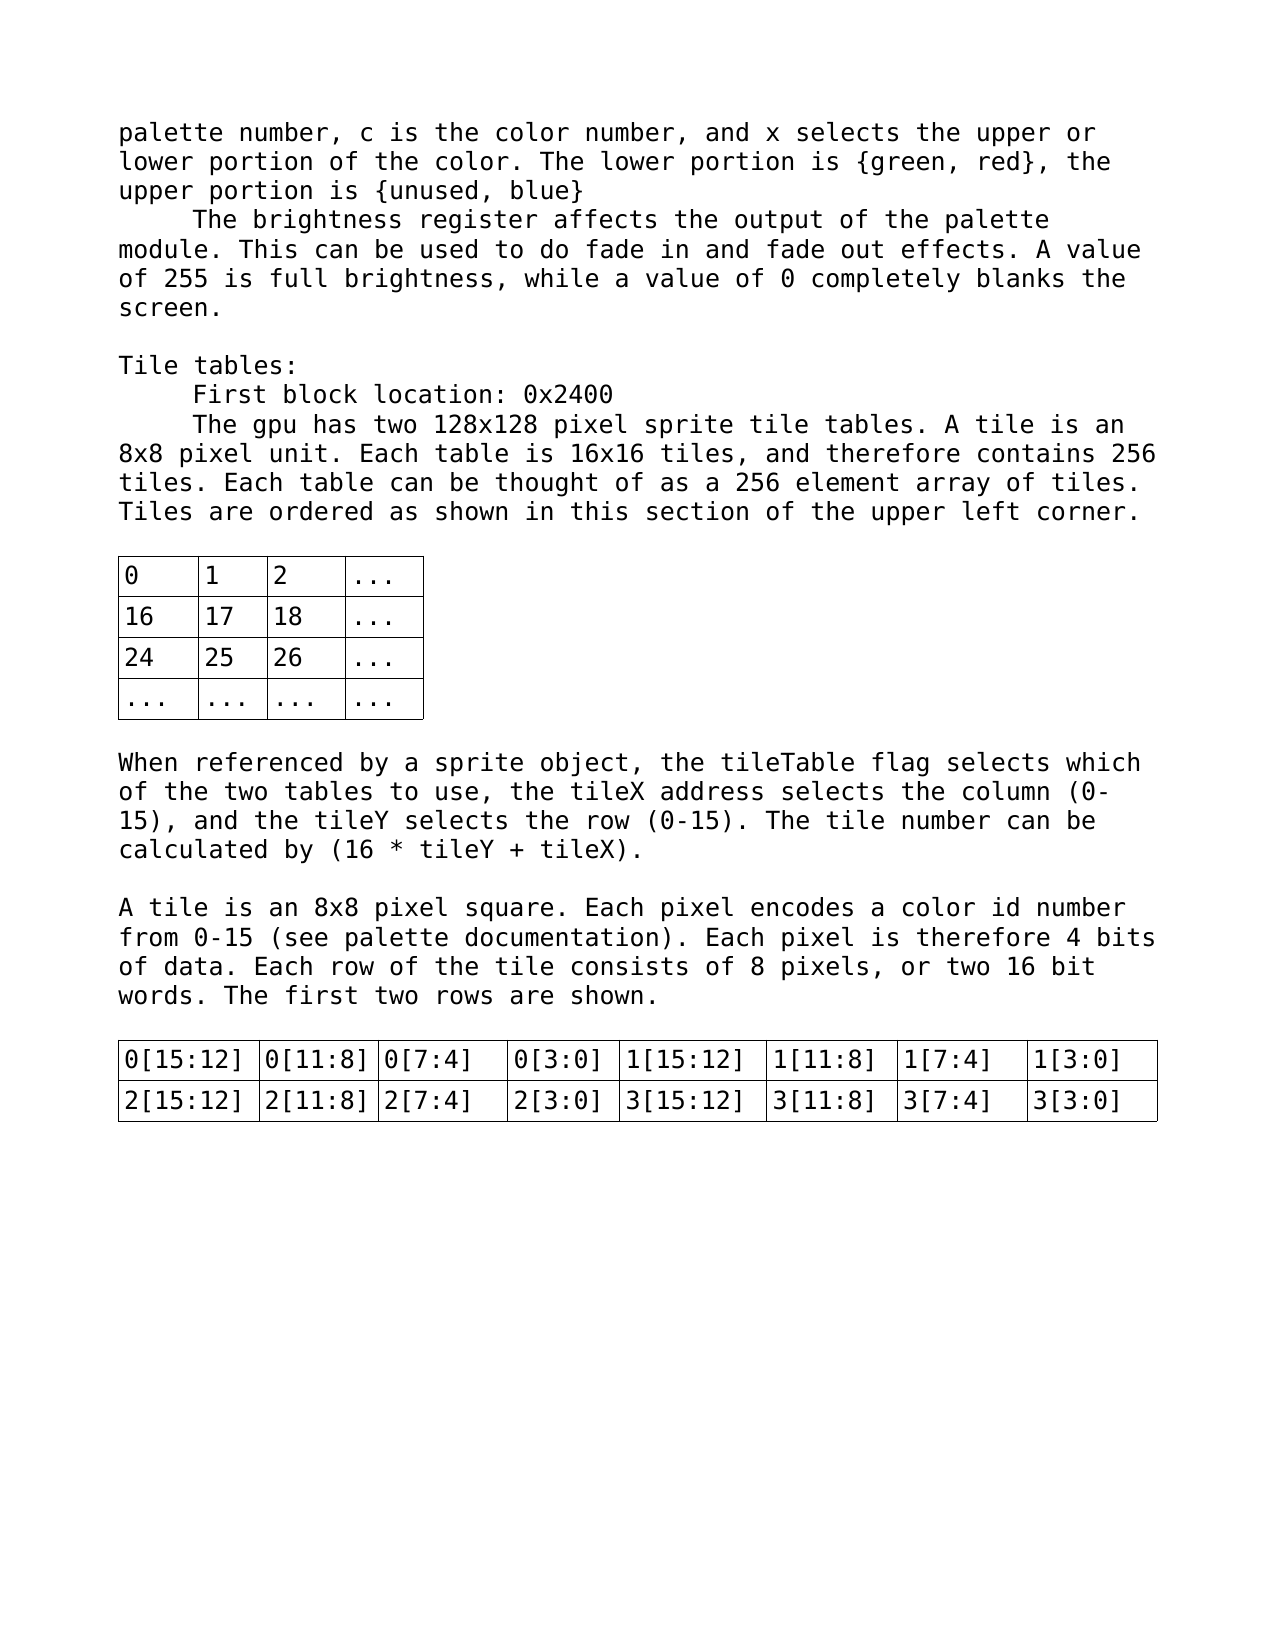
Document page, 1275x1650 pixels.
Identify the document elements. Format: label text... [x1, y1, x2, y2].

table_cell 2[15:12] [119, 1081, 259, 1121]
table_cell 16 [119, 597, 198, 637]
table_cell 2[3:0] [508, 1081, 619, 1121]
table_header 0 [119, 557, 198, 596]
table_cell ... [346, 638, 423, 678]
table_cell 2[7:4] [379, 1081, 507, 1121]
text Tile tables: [118, 351, 1157, 381]
table_cell ... [119, 679, 198, 718]
table_header 1 [199, 557, 267, 596]
table_header 1[3:0] [1028, 1041, 1157, 1080]
table_cell 3[3:0] [1028, 1081, 1157, 1121]
text First block location: 0x2400 [118, 381, 1157, 410]
table_header 1[15:12] [620, 1041, 766, 1080]
table_cell 17 [199, 597, 267, 637]
table_cell 18 [268, 597, 345, 637]
table_cell 2[11:8] [260, 1081, 378, 1121]
text A tile is an 8x8 pixel square. Each pixel encodes a color id number from 0-15 (see palette documentation). Each pixel is therefore 4 bits of data. Each row of the tile consists of 8 pixels, or two 16 bit words. The first two rows are shown. [118, 894, 1157, 1010]
table_cell 25 [199, 638, 267, 678]
text The brightness register affects the output of the palette module. This can be used to do fade in and fade out effects. A value of 255 is full brightness, while a value of 0 completely blanks the screen. [118, 206, 1157, 322]
table_header ... [346, 557, 423, 596]
table_header 2 [268, 557, 345, 596]
table_cell ... [199, 679, 267, 718]
table_header 0[15:12] [119, 1041, 259, 1080]
table_header 0[3:0] [508, 1041, 619, 1080]
table_header 0[7:4] [379, 1041, 507, 1080]
table_cell 26 [268, 638, 345, 678]
table_cell ... [268, 679, 345, 718]
table_cell 24 [119, 638, 198, 678]
table_header 1[7:4] [898, 1041, 1027, 1080]
table_cell ... [346, 679, 423, 718]
table_header 0[11:8] [260, 1041, 378, 1080]
table_cell 3[11:8] [767, 1081, 897, 1121]
table_cell ... [346, 597, 423, 637]
text The gpu has two 128x128 pixel sprite tile tables. A tile is an 8x8 pixel unit. Each table is 16x16 tiles, and therefore contains 256 tiles. Each table can be thought of as a 256 element array of tiles. Tiles are ordered as shown in this section of the upper left corner. [118, 410, 1157, 526]
table_cell 3[15:12] [620, 1081, 766, 1121]
text When referenced by a sprite object, the tileTable flag selects which of the two tables to use, the tileX address selects the column (0-15), and the tileY selects the row (0-15). The tile number can be calculated by (16 * tileY + tileX). [118, 748, 1157, 864]
table_header 1[11:8] [767, 1041, 897, 1080]
table_cell 3[7:4] [898, 1081, 1027, 1121]
text palette number, c is the color number, and x selects the upper or lower portion of the color. The lower portion is {green, red}, the upper portion is {unused, blue} [118, 118, 1157, 206]
